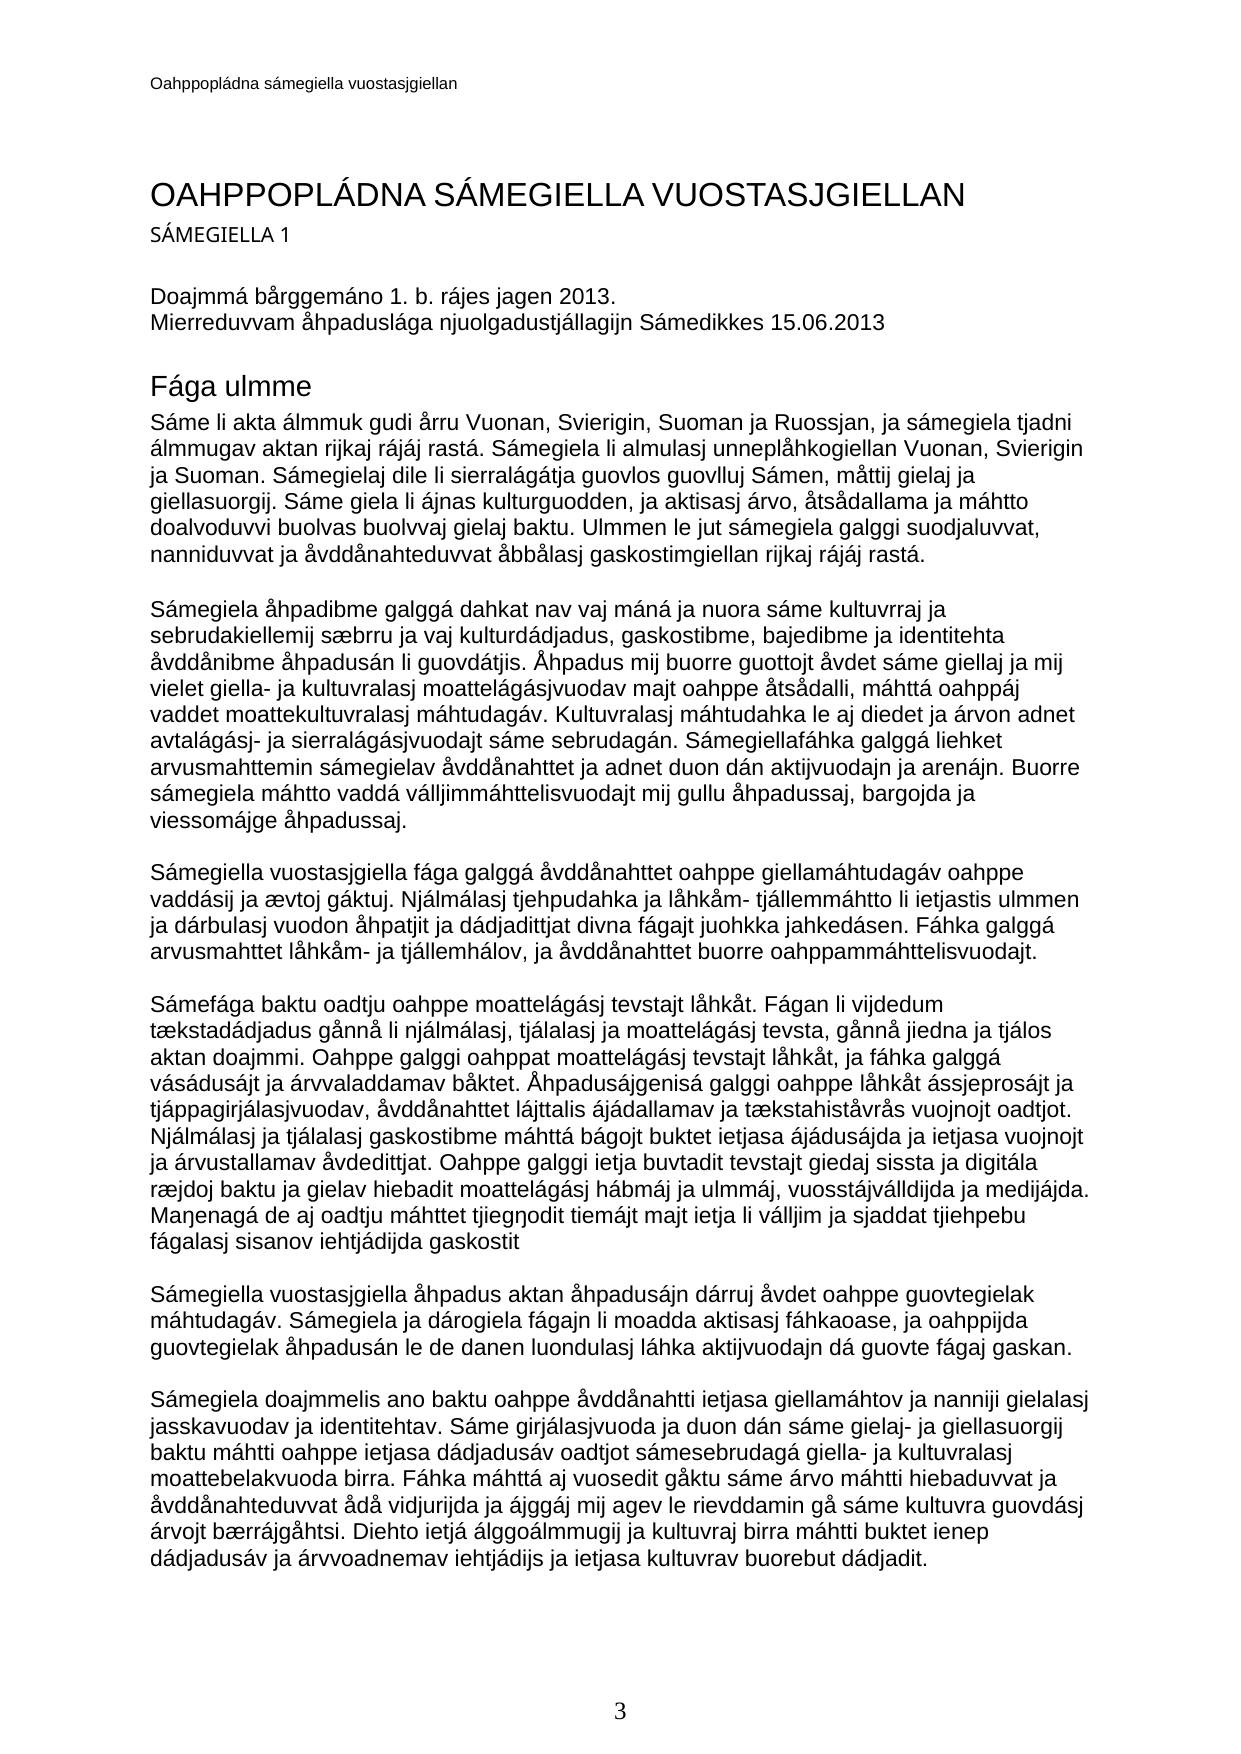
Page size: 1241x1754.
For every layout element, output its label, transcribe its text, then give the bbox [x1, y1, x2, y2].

text Mierreduvvam åhpaduslága njuolgadustjállagijn Sámedikkes 15.06.2013 [150, 309, 1090, 336]
text Sámegiela åhpadibme galggá dahkat nav vaj máná ja nuora sáme kultuvrraj ja sebrudakiellemij sæbrru ja vaj kulturdádjadus, gaskostibme, bajedibme ja identitehta åvddånibme åhpadusán li guovdátjis. Åhpadus mij buorre guottojt åvdet sáme giellaj ja mij vielet giella- ja kultuvralasj moattelágásjvuodav majt oahppe åtsådalli, máhttá oahppáj vaddet moattekultuvralasj máhtudagáv. Kultuvralasj máhtudahka le aj diedet ja árvon adnet avtalágásj- ja sierralágásjvuodajt sáme sebrudagán. Sámegiellafáhka galggá liehket arvusmahttemin sámegielav åvddånahttet ja adnet duon dán aktijvuodajn ja arenájn. Buorre sámegiela máhtto vaddá válljimmáhttelisvuodajt mij gullu åhpadussaj, bargojda ja viessomájge åhpadussaj. [150, 596, 1090, 833]
text Sáme li akta álmmuk gudi årru Vuonan, Svierigin, Suoman ja Ruossjan, ja sámegiela tjadni álmmugav aktan rijkaj rájáj rastá. Sámegiela li almulasj unneplåhkogiellan Vuonan, Svierigin ja Suoman. Sámegielaj dile li sierralágátja guovlos guovlluj Sámen, måttij gielaj ja giellasuorgij. Sáme giela li ájnas kulturguodden, ja aktisasj árvo, åtsådallama ja máhtto doalvoduvvi buolvas buolvvaj gielaj baktu. Ulmmen le jut sámegiela galggi suodjaluvvat, nanniduvvat ja åvddånahteduvvat åbbålasj gaskostimgiellan rijkaj rájáj rastá. [150, 409, 1090, 567]
subtitle OAHPPOPLÁDNA SÁMEGIELLA VUOSTASJGIELLAN [150, 175, 1090, 213]
text Sámegiella vuostasjgiella fága galggá åvddånahttet oahppe giellamáhtudagáv oahppe vaddásij ja ævtoj gáktuj. Njálmálasj tjehpudahka ja låhkåm- tjállemmáhtto li ietjastis ulmmen ja dárbulasj vuodon åhpatjit ja dádjadittjat divna fágajt juohkka jahkedásen. Fáhka galggá arvusmahttet låhkåm- ja tjállemhálov, ja åvddånahttet buorre oahppammáhttelisvuodajt. [150, 859, 1090, 965]
text Sámefága baktu oadtju oahppe moattelágásj tevstajt låhkåt. Fágan li vijdedum tækstadádjadus gånnå li njálmálasj, tjálalasj ja moattelágásj tevsta, gånnå jiedna ja tjálos aktan doajmmi. Oahppe galggi oahppat moattelágásj tevstajt låhkåt, ja fáhka galggá vásádusájt ja árvvaladdamav båktet. Åhpadusájgenisá galggi oahppe låhkåt ássjeprosájt ja tjáppagirjálasjvuodav, åvddånahttet lájttalis ájádallamav ja tækstahiståvrås vuojnojt oadtjot. Njálmálasj ja tjálalasj gaskostibme máhttá bágojt buktet ietjasa ájádusájda ja ietjasa vuojnojt ja árvustallamav åvdedittjat. Oahppe galggi ietja buvtadit tevstajt giedaj sissta ja digitála ræjdoj baktu ja gielav hiebadit moattelágásj hábmáj ja ulmmáj, vuosstájválldijda ja medijájda. Maŋenagá de aj oadtju máhttet tjiegŋodit tiemájt majt ietja li válljim ja sjaddat tjiehpebu fágalasj sisanov iehtjádijda gaskostit [150, 991, 1090, 1254]
text Sámegiela doajmmelis ano baktu oahppe åvddånahtti ietjasa giellamáhtov ja nanniji gielalasj jasskavuodav ja identitehtav. Sáme girjálasjvuoda ja duon dán sáme gielaj- ja giellasuorgij baktu máhtti oahppe ietjasa dádjadusáv oadtjot sámesebrudagá giella- ja kultuvralasj moattebelakvuoda birra. Fáhka máhttá aj vuosedit gåktu sáme árvo máhtti hiebaduvvat ja åvddånahteduvvat ådå vidjurijda ja ájggáj mij agev le rievddamin gå sáme kultuvra guovdásj árvojt bærrájgåhtsi. Diehto ietjá álggoálmmugij ja kultuvraj birra máhtti buktet ienep dádjadusáv ja árvvoadnemav iehtjádijs ja ietjasa kultuvrav buorebut dádjadit. [150, 1386, 1090, 1571]
subtitle Fága ulmme [150, 336, 1090, 403]
subtitle SÁMEGIELLA 1 [150, 220, 1090, 248]
text Doajmmá bårggemáno 1. b. rájes jagen 2013. [150, 283, 1090, 309]
text Sámegiella vuostasjgiella åhpadus aktan åhpadusájn dárruj åvdet oahppe guovtegielak máhtudagáv. Sámegiela ja dárogiela fágajn li moadda aktisasj fáhkaoase, ja oahppijda guovtegielak åhpadusán le de danen luondulasj láhka aktijvuodajn dá guovte fágaj gaskan. [150, 1281, 1090, 1360]
